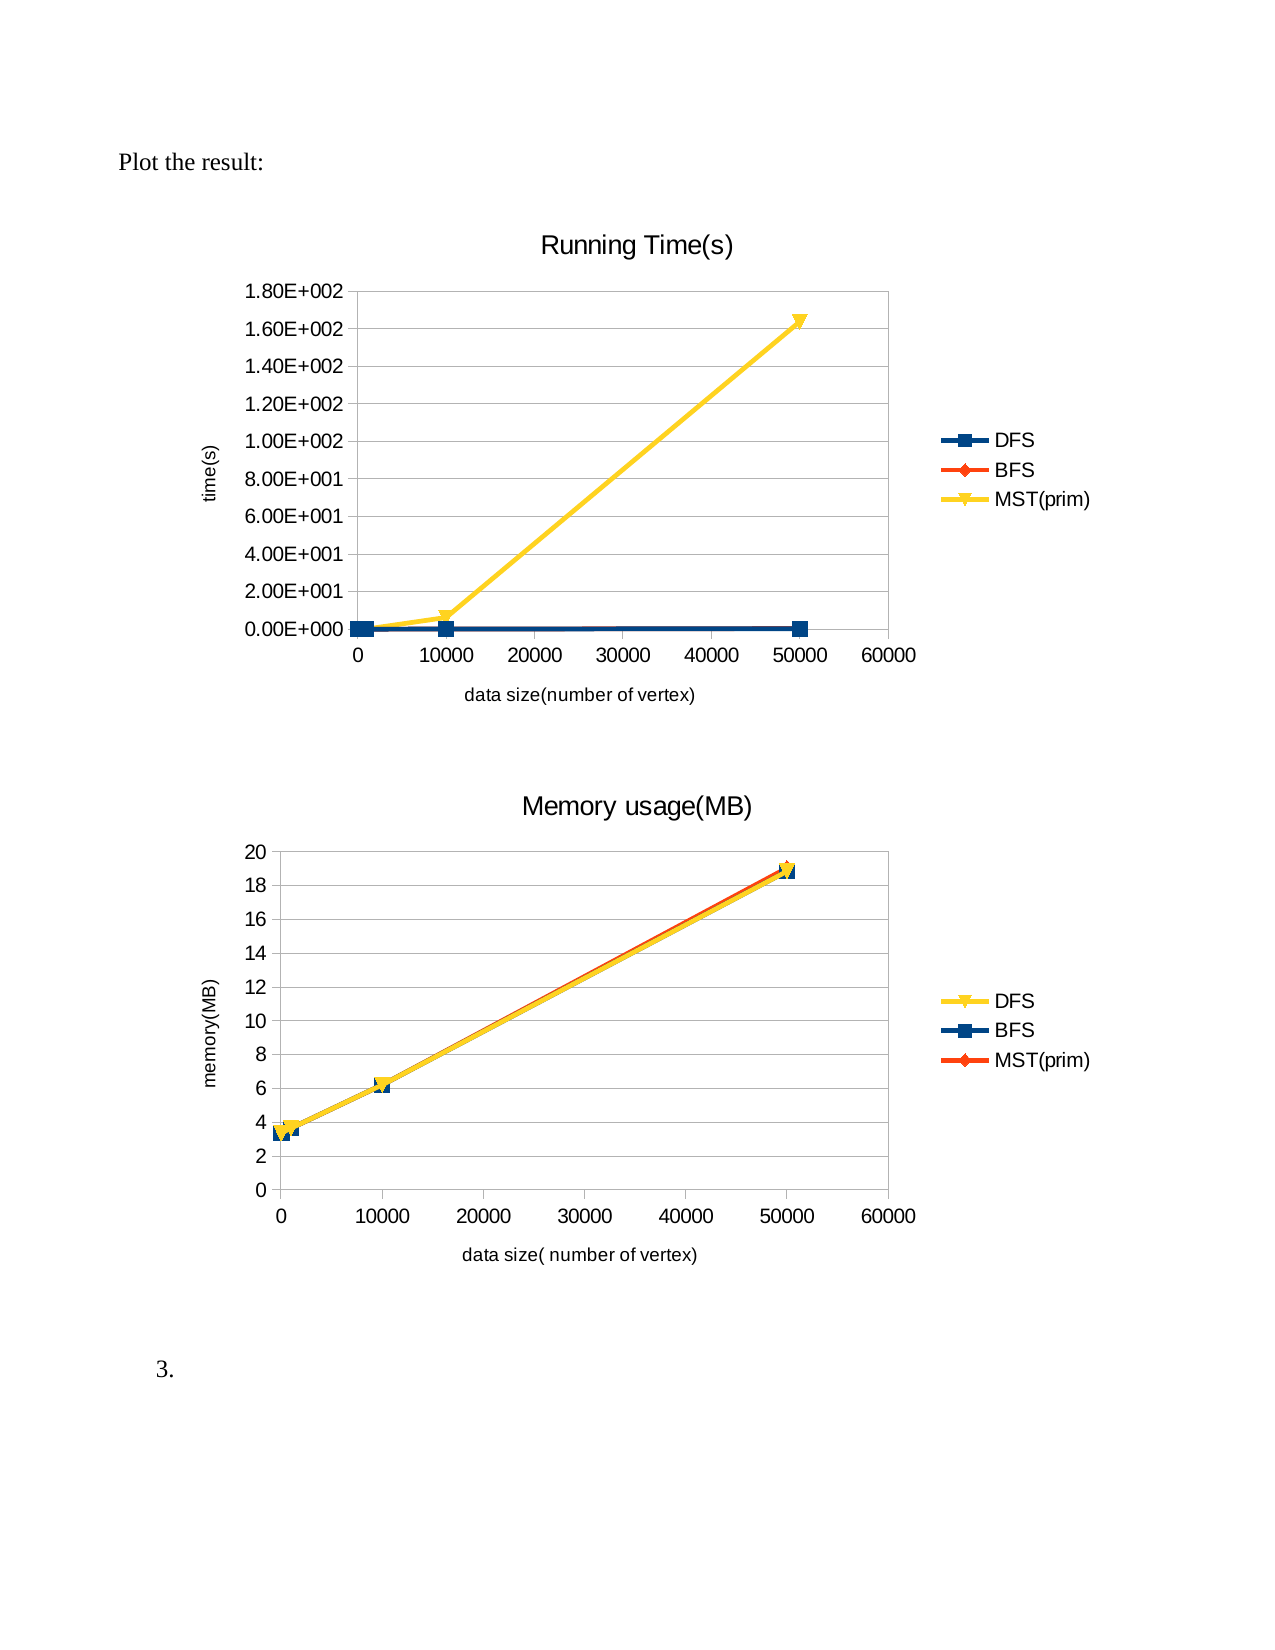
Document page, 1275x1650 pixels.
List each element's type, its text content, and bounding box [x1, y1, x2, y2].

text Plot the result: [118, 147, 1157, 176]
